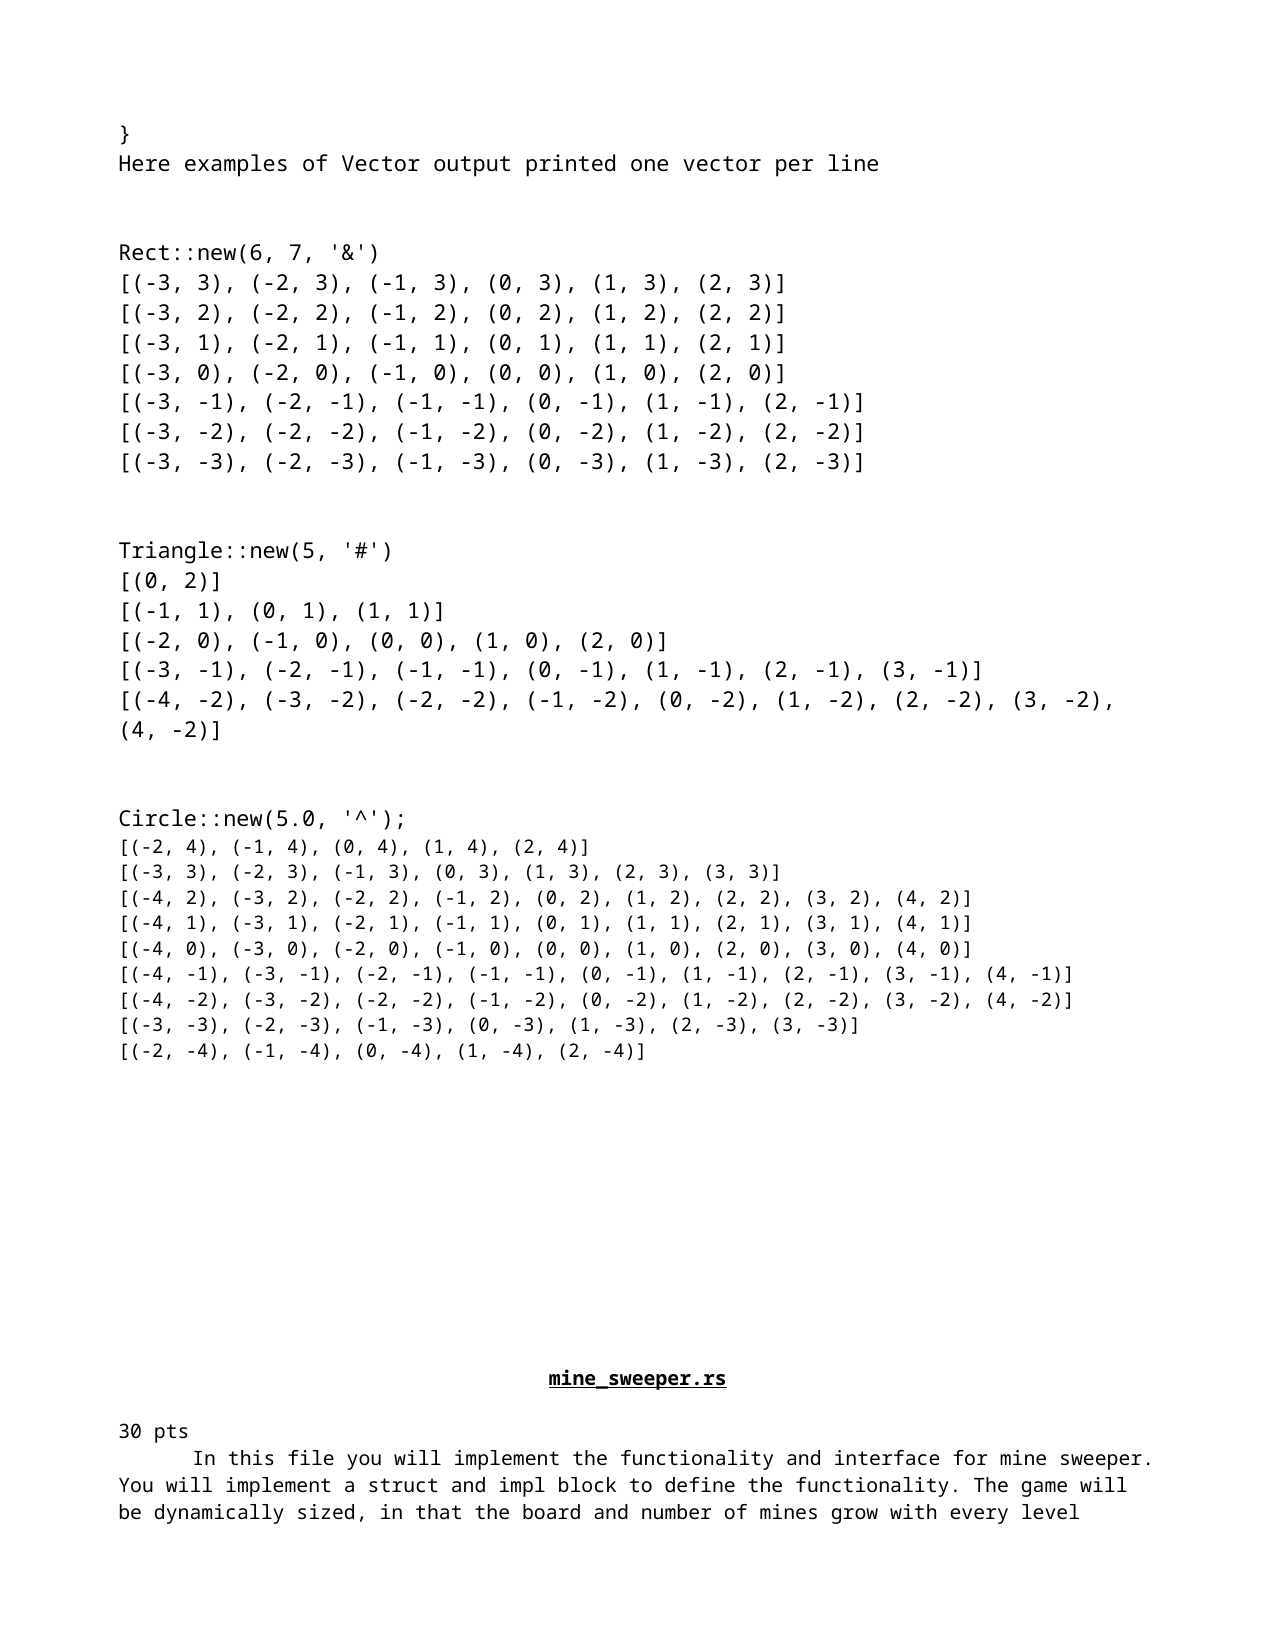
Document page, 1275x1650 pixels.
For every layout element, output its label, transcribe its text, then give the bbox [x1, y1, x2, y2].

text [(-3, -3), (-2, -3), (-1, -3), (0, -3), (1, -3), (2, -3), (3, -3)] [118, 1012, 1157, 1037]
text [(-3, -1), (-2, -1), (-1, -1), (0, -1), (1, -1), (2, -1)] [118, 386, 1157, 416]
text Here examples of Vector output printed one vector per line [118, 148, 1157, 178]
text [(-3, -2), (-2, -2), (-1, -2), (0, -2), (1, -2), (2, -2)] [118, 416, 1157, 446]
text [(-1, 1), (0, 1), (1, 1)] [118, 595, 1157, 624]
text [(-3, 0), (-2, 0), (-1, 0), (0, 0), (1, 0), (2, 0)] [118, 356, 1157, 386]
text Circle::new(5.0, '^'); [118, 803, 1157, 833]
text [(-4, 0), (-3, 0), (-2, 0), (-1, 0), (0, 0), (1, 0), (2, 0), (3, 0), (4, 0)] [118, 935, 1157, 961]
text } [118, 118, 1157, 148]
text In this file you will implement the functionality and interface for mine sweeper. You will implement a struct and impl block to define the functionality. The game will be dynamically sized, in that the board and number of mines grow with every level [118, 1445, 1157, 1526]
text [(-3, 3), (-2, 3), (-1, 3), (0, 3), (1, 3), (2, 3), (3, 3)] [118, 859, 1157, 884]
text 30 pts [118, 1418, 1157, 1445]
text [(-3, -1), (-2, -1), (-1, -1), (0, -1), (1, -1), (2, -1), (3, -1)] [118, 654, 1157, 684]
text Triangle::new(5, '#') [118, 535, 1157, 565]
text [(-4, -2), (-3, -2), (-2, -2), (-1, -2), (0, -2), (1, -2), (2, -2), (3, -2), (4, -2)] [118, 684, 1157, 744]
text [(-2, 4), (-1, 4), (0, 4), (1, 4), (2, 4)] [118, 833, 1157, 859]
text [(-2, -4), (-1, -4), (0, -4), (1, -4), (2, -4)] [118, 1037, 1157, 1063]
text [(-3, 2), (-2, 2), (-1, 2), (0, 2), (1, 2), (2, 2)] [118, 297, 1157, 327]
text [(-3, 3), (-2, 3), (-1, 3), (0, 3), (1, 3), (2, 3)] [118, 267, 1157, 297]
text [(-3, -3), (-2, -3), (-1, -3), (0, -3), (1, -3), (2, -3)] [118, 446, 1157, 476]
text [(0, 2)] [118, 565, 1157, 595]
text mine_sweeper.rs [118, 1364, 1157, 1391]
text [(-2, 0), (-1, 0), (0, 0), (1, 0), (2, 0)] [118, 624, 1157, 654]
text [(-4, 2), (-3, 2), (-2, 2), (-1, 2), (0, 2), (1, 2), (2, 2), (3, 2), (4, 2)] [118, 884, 1157, 910]
text [(-4, -2), (-3, -2), (-2, -2), (-1, -2), (0, -2), (1, -2), (2, -2), (3, -2), (4, -2)] [118, 986, 1157, 1012]
text [(-4, -1), (-3, -1), (-2, -1), (-1, -1), (0, -1), (1, -1), (2, -1), (3, -1), (4, -1)] [118, 961, 1157, 986]
text Rect::new(6, 7, '&') [118, 237, 1157, 267]
text [(-4, 1), (-3, 1), (-2, 1), (-1, 1), (0, 1), (1, 1), (2, 1), (3, 1), (4, 1)] [118, 910, 1157, 935]
text [(-3, 1), (-2, 1), (-1, 1), (0, 1), (1, 1), (2, 1)] [118, 327, 1157, 356]
